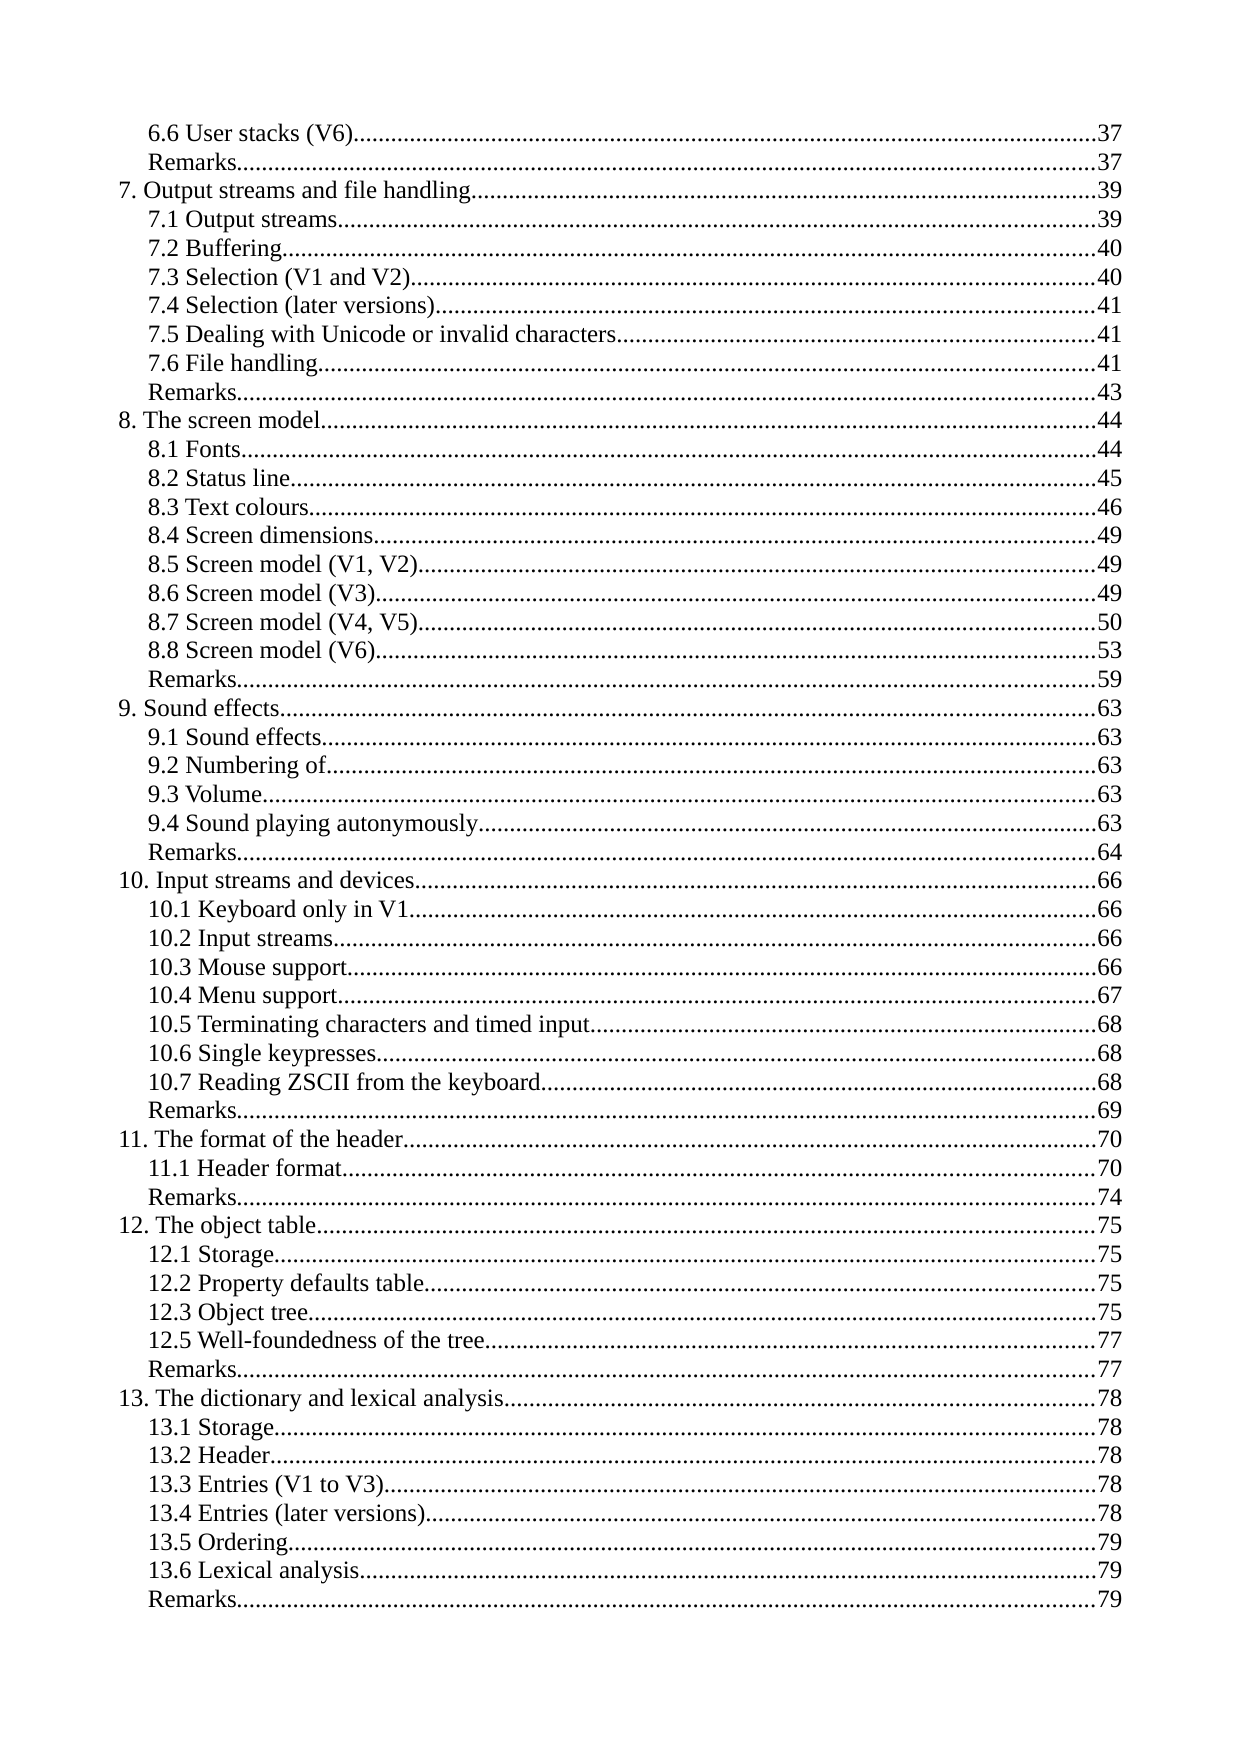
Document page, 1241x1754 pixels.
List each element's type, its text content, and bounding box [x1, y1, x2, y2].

text 13.3 Entries (V1 to V3) 78 [148, 1469, 1122, 1498]
text 10.4 Menu support 67 [148, 981, 1122, 1009]
text 7.6 File handling 41 [148, 348, 1122, 377]
text 8.6 Screen model (V3) 49 [148, 578, 1122, 607]
text Remarks 74 [148, 1182, 1122, 1211]
text 6.6 User stacks (V6) 37 [148, 118, 1122, 147]
text 10.1 Keyboard only in V1 66 [148, 894, 1122, 923]
text 8.4 Screen dimensions 49 [148, 521, 1122, 549]
text 11. The format of the header 70 [118, 1124, 1122, 1153]
text 10.2 Input streams 66 [148, 923, 1122, 952]
text Remarks 79 [148, 1584, 1122, 1613]
text Remarks 77 [148, 1354, 1122, 1383]
text 8.3 Text colours 46 [148, 492, 1122, 521]
text 10. Input streams and devices 66 [118, 866, 1122, 894]
text 12.1 Storage 75 [148, 1239, 1122, 1268]
text 7.5 Dealing with Unicode or invalid characters 41 [148, 319, 1122, 348]
text 12.3 Object tree 75 [148, 1297, 1122, 1326]
text 8.8 Screen model (V6) 53 [148, 636, 1122, 664]
text 10.3 Mouse support 66 [148, 952, 1122, 981]
text 12.5 Well-foundedness of the tree 77 [148, 1326, 1122, 1354]
text 7.4 Selection (later versions) 41 [148, 291, 1122, 319]
text Remarks 64 [148, 837, 1122, 866]
text Remarks 69 [148, 1096, 1122, 1124]
text 7.2 Buffering 40 [148, 233, 1122, 262]
text 13. The dictionary and lexical analysis 78 [118, 1383, 1122, 1412]
text 13.2 Header 78 [148, 1441, 1122, 1469]
text 9.1 Sound effects 63 [148, 722, 1122, 751]
text 12.2 Property defaults table 75 [148, 1268, 1122, 1297]
text 7.3 Selection (V1 and V2) 40 [148, 262, 1122, 291]
text 13.5 Ordering 79 [148, 1527, 1122, 1556]
text 9.2 Numbering of 63 [148, 751, 1122, 779]
text Remarks 43 [148, 377, 1122, 406]
text 8.2 Status line 45 [148, 463, 1122, 492]
text 7. Output streams and file handling 39 [118, 176, 1122, 204]
text 9.3 Volume 63 [148, 779, 1122, 808]
text 10.7 Reading ZSCII from the keyboard 68 [148, 1067, 1122, 1096]
text Remarks 59 [148, 664, 1122, 693]
text 10.6 Single keypresses 68 [148, 1038, 1122, 1067]
text 9.4 Sound playing autonymously 63 [148, 808, 1122, 837]
text 8. The screen model 44 [118, 406, 1122, 434]
text 12. The object table 75 [118, 1211, 1122, 1239]
text 9. Sound effects 63 [118, 693, 1122, 722]
text 13.6 Lexical analysis 79 [148, 1556, 1122, 1584]
text 13.4 Entries (later versions) 78 [148, 1498, 1122, 1527]
text 11.1 Header format 70 [148, 1153, 1122, 1182]
text Remarks 37 [148, 147, 1122, 176]
text 10.5 Terminating characters and timed input 68 [148, 1009, 1122, 1038]
text 8.1 Fonts 44 [148, 434, 1122, 463]
text 8.5 Screen model (V1, V2) 49 [148, 549, 1122, 578]
text 8.7 Screen model (V4, V5) 50 [148, 607, 1122, 636]
text 7.1 Output streams 39 [148, 204, 1122, 233]
text 13.1 Storage 78 [148, 1412, 1122, 1441]
